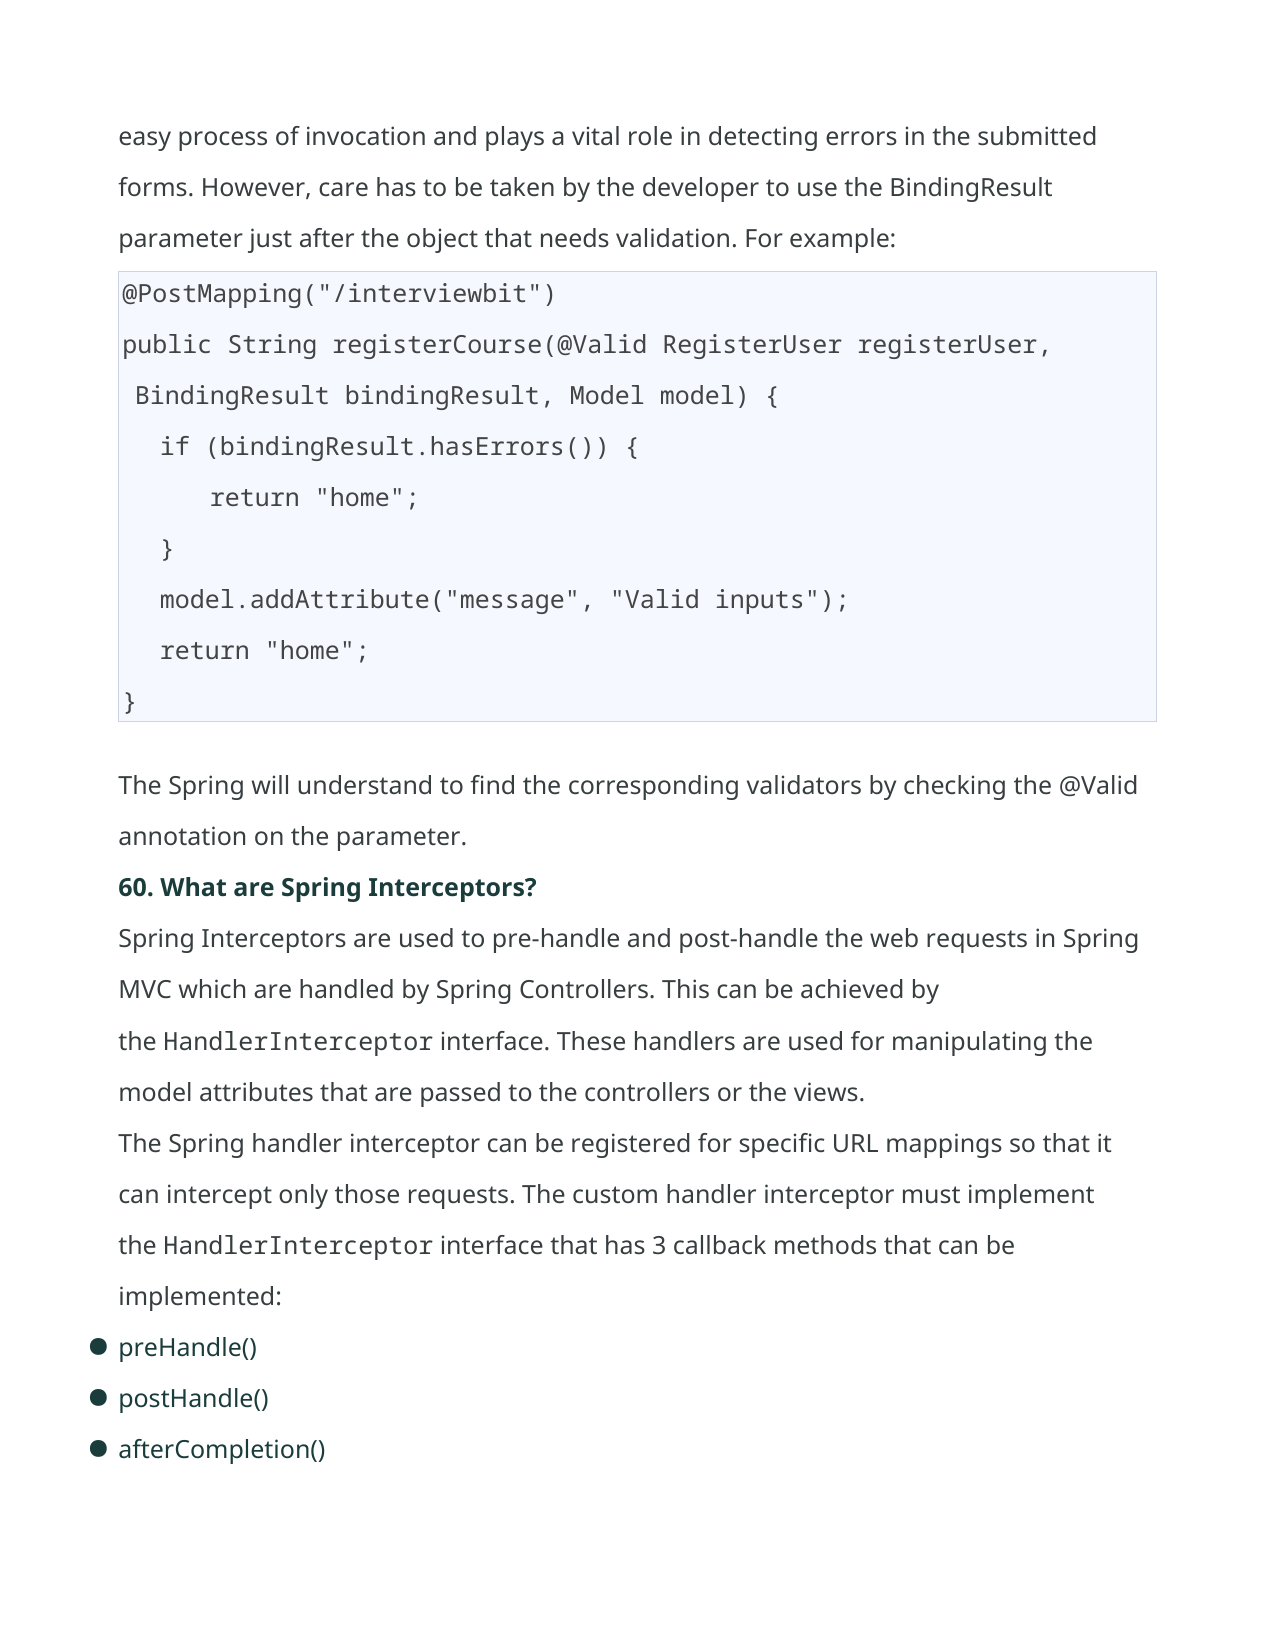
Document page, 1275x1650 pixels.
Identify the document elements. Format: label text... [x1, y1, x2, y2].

subtitle 60. What are Spring Interceptors? [118, 870, 1157, 904]
list preHandle() [118, 1329, 1157, 1363]
list afterCompletion() [118, 1432, 1157, 1466]
text Spring Interceptors are used to pre-handle and post-handle the web requests in Spring MVC which are handled by Spring Controllers. This can be achieved by the HandlerInterceptor interface. These handlers are used for manipulating the model attributes that are passed to the controllers or the views. The Spring handler interceptor can be registered for specific URL mappings so that it can intercept only those requests. The custom handler interceptor must implement the HandlerInterceptor interface that has 3 callback methods that can be implemented: [118, 921, 1157, 1312]
text } [119, 679, 1156, 721]
list postHandle() [118, 1381, 1157, 1414]
text model.addAttribute("message", "Valid inputs"); [119, 577, 1156, 616]
text The Spring will understand to find the corresponding validators by checking the @Valid annotation on the parameter. [118, 768, 1157, 853]
text return "home"; [119, 628, 1156, 667]
text return "home"; [119, 475, 1156, 513]
text if (bindingResult.hasErrors()) { [119, 424, 1156, 462]
text public String registerCourse(@Valid RegisterUser registerUser, [119, 322, 1156, 360]
text } [119, 526, 1156, 564]
text BindingResult bindingResult, Model model) { [119, 373, 1156, 411]
text @PostMapping("/interviewbit") [119, 272, 1156, 309]
text easy process of invocation and plays a vital role in detecting errors in the submitted forms. However, care has to be taken by the developer to use the BindingResult parameter just after the object that needs validation. For example: [118, 118, 1157, 254]
